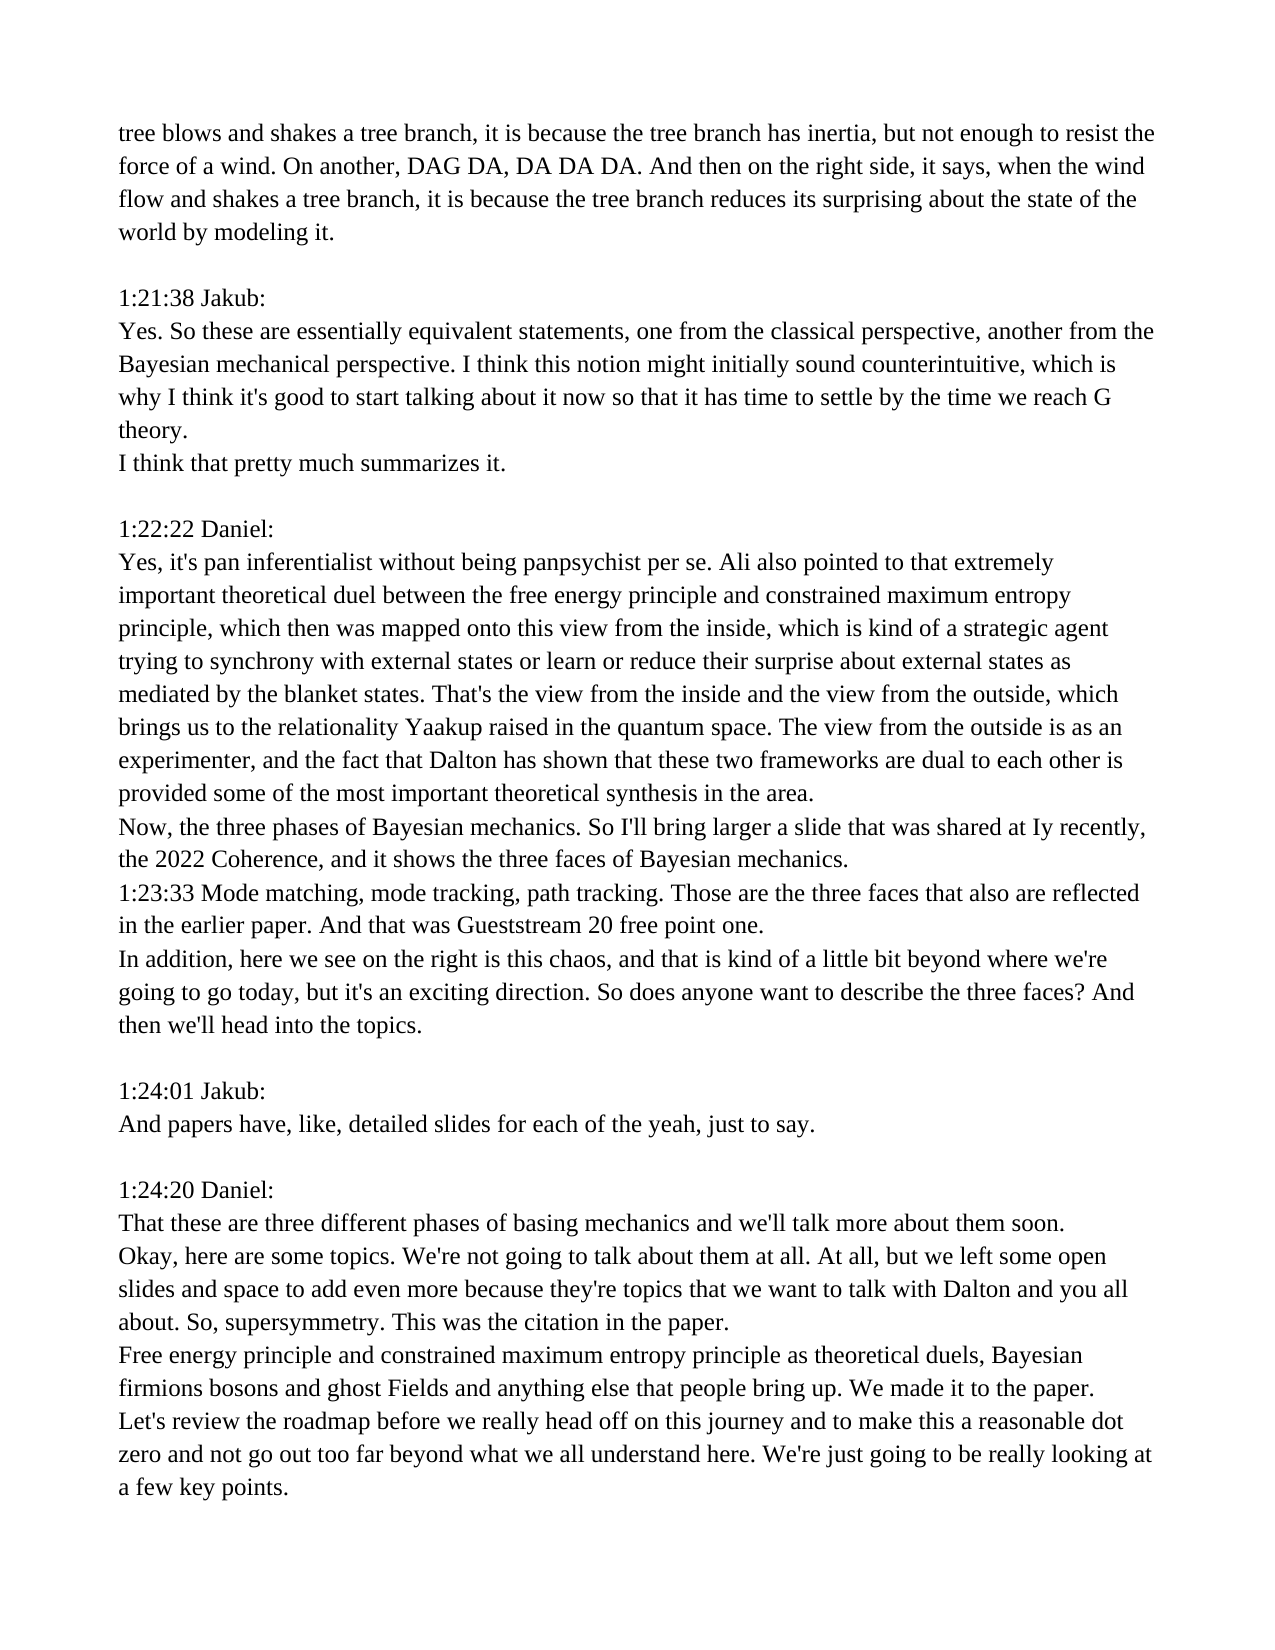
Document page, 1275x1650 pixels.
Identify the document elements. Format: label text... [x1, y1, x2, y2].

text Yes, it's pan inferentialist without being panpsychist per se. Ali also pointed to that extremely important theoretical duel between the free energy principle and constrained maximum entropy principle, which then was mapped onto this view from the inside, which is kind of a strategic agent trying to synchrony with external states or learn or reduce their surprise about external states as mediated by the blanket states. That's the view from the inside and the view from the outside, which brings us to the relationality Yaakup raised in the quantum space. The view from the outside is as an experimenter, and the fact that Dalton has shown that these two frameworks are dual to each other is provided some of the most important theoretical synthesis in the area. [118, 547, 1157, 807]
text Free energy principle and constrained maximum entropy principle as theoretical duels, Bayesian firmions bosons and ghost Fields and anything else that people bring up. We made it to the paper. [118, 1340, 1157, 1402]
text Okay, here are some topics. We're not going to talk about them at all. At all, but we left some open slides and space to add even more because they're topics that we want to talk with Dalton and you all about. So, supersymmetry. This was the citation in the paper. [118, 1241, 1157, 1336]
text 1:21:38 Jakub: [118, 283, 1157, 312]
text Now, the three phases of Bayesian mechanics. So I'll bring larger a slide that was shared at Iy recently, the 2022 Coherence, and it shows the three faces of Bayesian mechanics. [118, 812, 1157, 873]
text 1:23:33 Mode matching, mode tracking, path tracking. Those are the three faces that also are reflected in the earlier paper. And that was Gueststream 20 free point one. [118, 878, 1157, 939]
text Let's review the roadmap before we really head off on this journey and to make this a reasonable dot zero and not go out too far beyond what we all understand here. We're just going to be really looking at a few key points. [118, 1406, 1157, 1501]
text 1:24:01 Jakub: [118, 1076, 1157, 1104]
text In addition, here we see on the right is this chaos, and that is kind of a little bit beyond where we're going to go today, but it's an exciting direction. So does anyone want to describe the three faces? And then we'll head into the topics. [118, 944, 1157, 1038]
text Yes. So these are essentially equivalent statements, one from the classical perspective, another from the Bayesian mechanical perspective. I think this notion might initially sound counterintuitive, which is why I think it's good to start talking about it now so that it has time to settle by the time we reach G theory. [118, 316, 1157, 444]
text tree blows and shakes a tree branch, it is because the tree branch has inertia, but not enough to resist the force of a wind. On another, DAG DA, DA DA DA. And then on the right side, it says, when the wind flow and shakes a tree branch, it is because the tree branch reduces its surprising about the state of the world by modeling it. [118, 118, 1157, 246]
text 1:24:20 Daniel: [118, 1175, 1157, 1203]
text I think that pretty much summarizes it. [118, 448, 1157, 477]
text 1:22:22 Daniel: [118, 514, 1157, 543]
text That these are three different phases of basing mechanics and we'll talk more about them soon. [118, 1208, 1157, 1237]
text And papers have, like, detailed slides for each of the yeah, just to say. [118, 1109, 1157, 1137]
